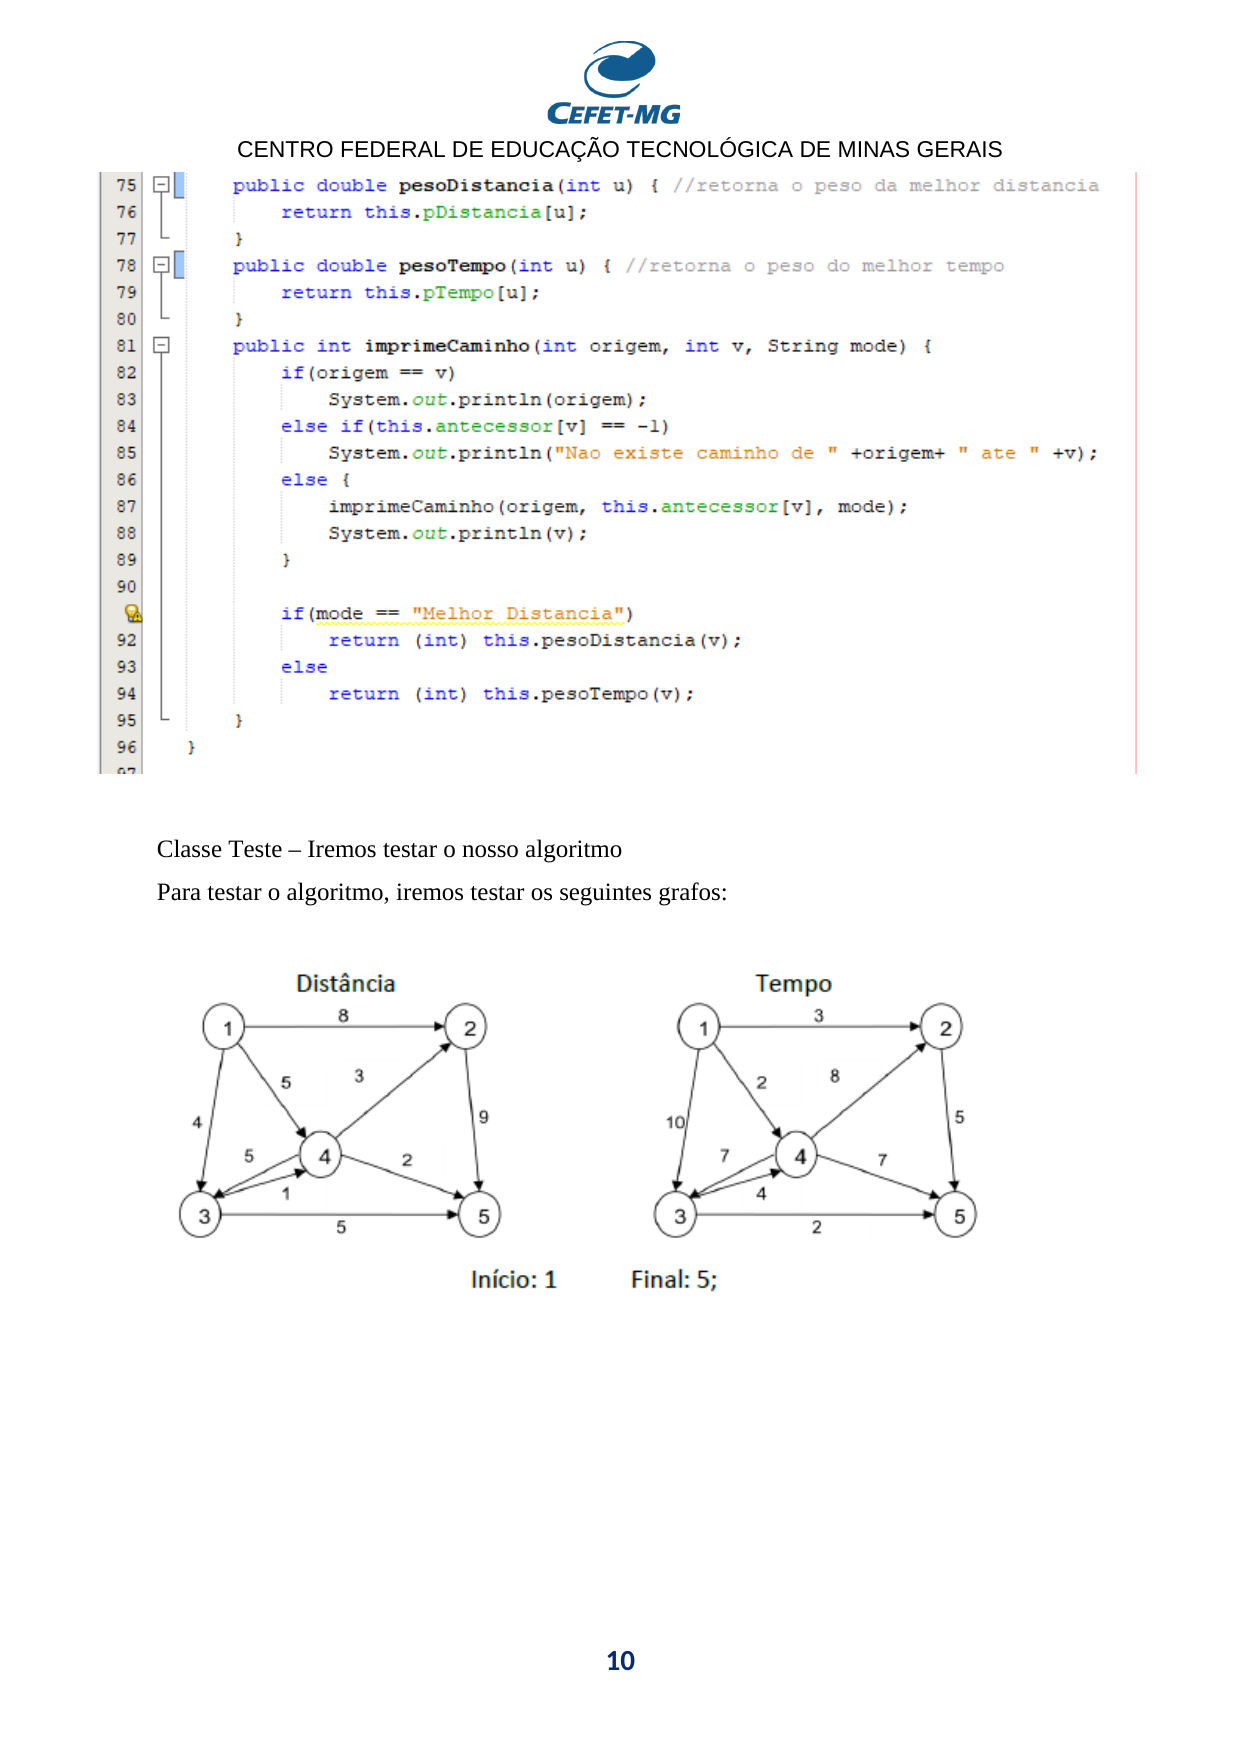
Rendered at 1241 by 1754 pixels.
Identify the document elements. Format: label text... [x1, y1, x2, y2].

picture [547, 41, 681, 124]
picture [156, 920, 1012, 1332]
text Para testar o algoritmo, iremos testar os seguintes grafos: [97, 877, 1143, 906]
picture [97, 172, 1143, 774]
text Classe Teste – Iremos testar o nosso algoritmo [97, 834, 1143, 863]
